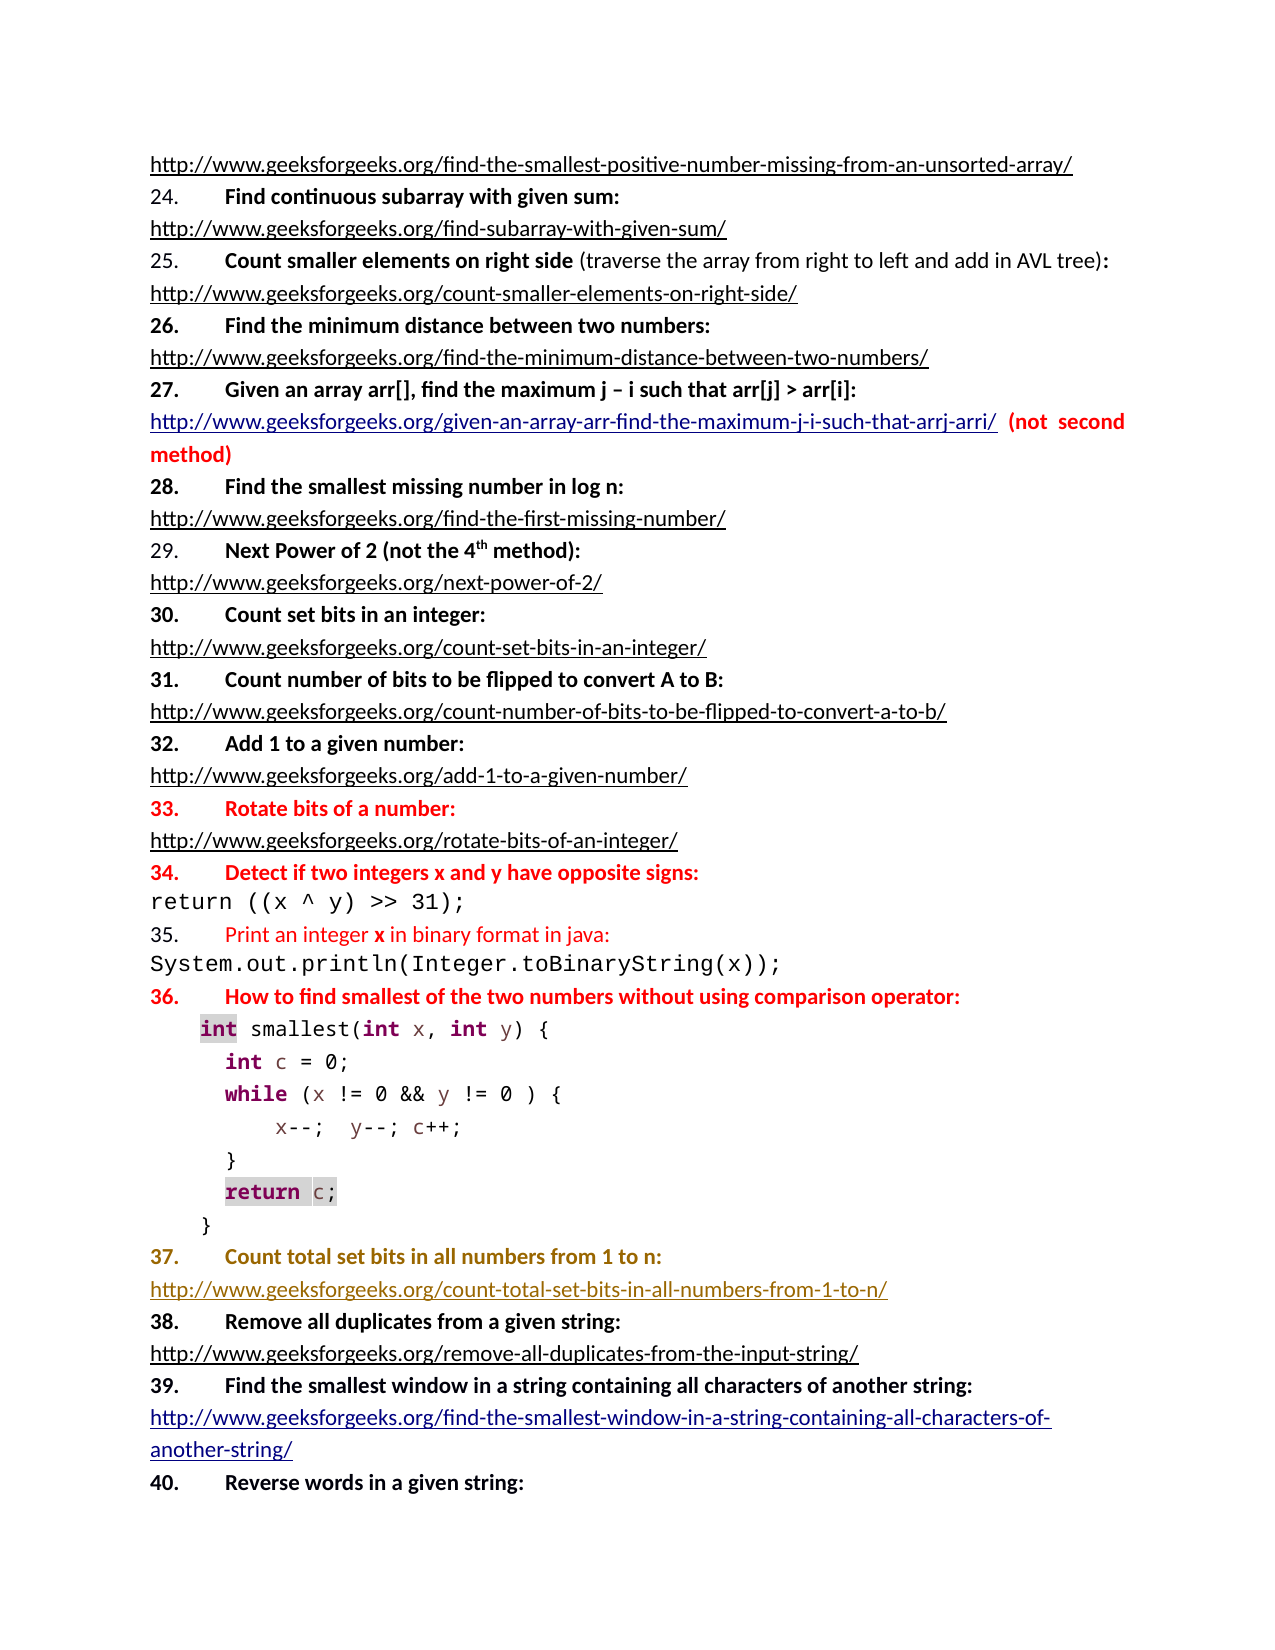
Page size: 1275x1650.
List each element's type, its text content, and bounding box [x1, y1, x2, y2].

list return c; [150, 1177, 1125, 1206]
list http://www.geeksforgeeks.org/find-the-smallest-positive-number-missing-from-an-unsorted-array/ [150, 150, 1125, 178]
list http://www.geeksforgeeks.org/find-the-first-missing-number/ [150, 504, 1125, 532]
list http://www.geeksforgeeks.org/count-number-of-bits-to-be-flipped-to-convert-a-to-b/ [150, 697, 1125, 725]
list http://www.geeksforgeeks.org/find-the-minimum-distance-between-two-numbers/ [150, 343, 1125, 371]
list Count total set bits in all numbers from 1 to n: [150, 1242, 1125, 1271]
list return ((x ^ y) >> 31); [150, 890, 1125, 916]
list Count smaller elements on right side (traverse the array from right to left and add in AVL tree): [150, 247, 1125, 274]
list Find continuous subarray with given sum: [150, 182, 1125, 210]
list http://www.geeksforgeeks.org/rotate-bits-of-an-integer/ [150, 826, 1125, 854]
list Rotate bits of a number: [150, 794, 1125, 822]
list http://www.geeksforgeeks.org/count-total-set-bits-in-all-numbers-from-1-to-n/ [150, 1275, 1125, 1303]
list Find the smallest missing number in log n: [150, 472, 1125, 500]
list http://www.geeksforgeeks.org/count-smaller-elements-on-right-side/ [150, 279, 1125, 307]
list http://www.geeksforgeeks.org/add-1-to-a-given-number/ [150, 762, 1125, 789]
list Given an array arr[], find the maximum j – i such that arr[j] > arr[i]: [150, 375, 1125, 403]
list http://www.geeksforgeeks.org/next-power-of-2/ [150, 568, 1125, 596]
list Count number of bits to be flipped to convert A to B: [150, 665, 1125, 693]
list http://www.geeksforgeeks.org/find-subarray-with-given-sum/ [150, 214, 1125, 242]
list How to find smallest of the two numbers without using comparison operator: [150, 982, 1125, 1010]
list Add 1 to a given number: [150, 729, 1125, 757]
list http://www.geeksforgeeks.org/find-the-smallest-window-in-a-string-containing-all-characters-of-another-string/ [150, 1403, 1125, 1464]
list int smallest(int x, int y) { [150, 1014, 1125, 1043]
list } [150, 1145, 1125, 1173]
list http://www.geeksforgeeks.org/remove-all-duplicates-from-the-input-string/ [150, 1339, 1125, 1367]
list x--; y--; c++; [150, 1112, 1125, 1141]
list Find the smallest window in a string containing all characters of another string: [150, 1371, 1125, 1399]
list int c = 0; [150, 1047, 1125, 1075]
list Detect if two integers x and y have opposite signs: [150, 858, 1125, 886]
list http://www.geeksforgeeks.org/given-an-array-arr-find-the-maximum-j-i-such-that-arrj-arri/ (not second method) [150, 407, 1125, 468]
list Remove all duplicates from a given string: [150, 1307, 1125, 1335]
list } [150, 1210, 1125, 1238]
list Count set bits in an integer: [150, 601, 1125, 629]
list Print an integer x in binary format in java: [150, 920, 1125, 948]
list while (x != 0 && y != 0 ) { [150, 1079, 1125, 1108]
list Find the minimum distance between two numbers: [150, 311, 1125, 339]
list Next Power of 2 (not the 4th method): [150, 536, 1125, 564]
list Reverse words in a given string: [150, 1468, 1125, 1496]
list System.out.println(Integer.toBinaryString(x)); [150, 952, 1125, 978]
list http://www.geeksforgeeks.org/count-set-bits-in-an-integer/ [150, 633, 1125, 661]
